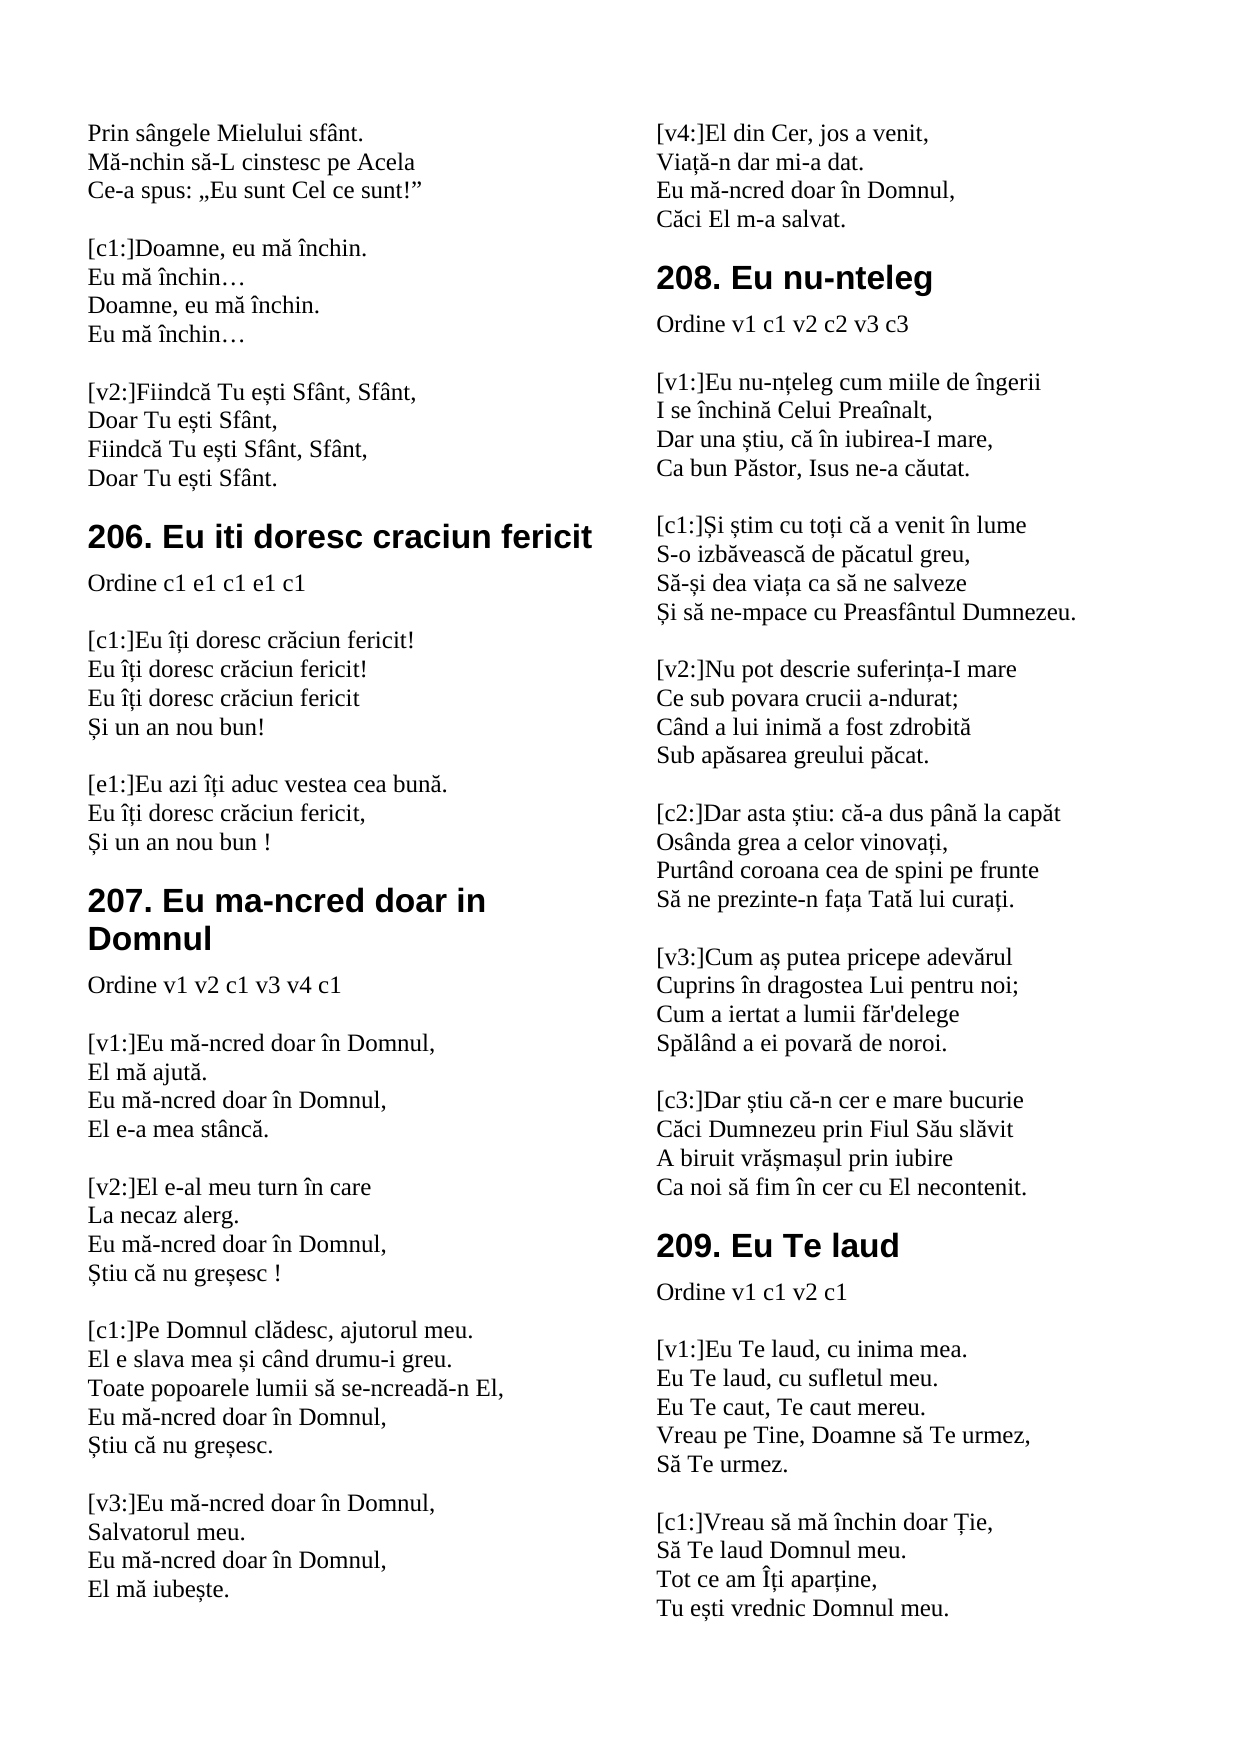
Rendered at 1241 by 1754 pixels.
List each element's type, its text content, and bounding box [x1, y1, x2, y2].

text Ordine c1 e1 c1 e1 c1 [c1:]Eu îți doresc crăciun fericit! Eu îți doresc crăciun fericit! Eu îți doresc crăciun fericit Și un an nou bun! [e1:]Eu azi îți aduc vestea cea bună. Eu îți doresc crăciun fericit, Și un an nou bun ! [87, 568, 597, 856]
text Ordine v1 v2 c1 v3 v4 c1 [v1:]Eu mă-ncred doar în Domnul, El mă ajută. Eu mă-ncred doar în Domnul, El e-a mea stâncă. [v2:]El e-al meu turn în care La necaz alerg. Eu mă-ncred doar în Domnul, Știu că nu greșesc ! [c1:]Pe Domnul clădesc, ajutorul meu. El e slava mea și când drumu-i greu. Toate popoarele lumii să se-ncreadă-n El, Eu mă-ncred doar în Domnul, Știu că nu greșesc. [v3:]Eu mă-ncred doar în Domnul, Salvatorul meu. Eu mă-ncred doar în Domnul, El mă iubește. [87, 970, 597, 1632]
text Prin sângele Mielului sfânt. Mă-nchin să-L cinstesc pe Acela Ce-a spus: „Eu sunt Cel ce sunt!” [c1:]Doamne, eu mă închin. Eu mă închin… Doamne, eu mă închin. Eu mă închin… [v2:]Fiindcă Tu ești Sfânt, Sfânt, Doar Tu ești Sfânt, Fiindcă Tu ești Sfânt, Sfânt, Doar Tu ești Sfânt. [87, 118, 597, 492]
subtitle 207. Eu ma-ncred doar in Domnul [87, 881, 597, 958]
text Ordine v1 c1 v2 c2 v3 c3 [v1:]Eu nu-nțeleg cum miile de îngerii I se închină Celui Preaînalt, Dar una știu, că în iubirea-I mare, Ca bun Păstor, Isus ne-a căutat. [c1:]Și știm cu toți că a venit în lume S-o izbăvească de păcatul greu, Să-și dea viața ca să ne salveze Și să ne-mpace cu Preasfântul Dumnezeu. [v2:]Nu pot descrie suferința-I mare Ce sub povara crucii a-ndurat; Când a lui inimă a fost zdrobită Sub apăsarea greului păcat. [c2:]Dar asta știu: că-a dus până la capăt Osânda grea a celor vinovați, Purtând coroana cea de spini pe frunte Să ne prezinte-n fața Tată lui curați. [v3:]Cum aș putea pricepe adevărul Cuprins în dragostea Lui pentru noi; Cum a iertat a lumii făr'delege Spălând a ei povară de noroi. [c3:]Dar știu că-n cer e mare bucurie Căci Dumnezeu prin Fiul Său slăvit A biruit vrășmașul prin iubire Ca noi să fim în cer cu El necontenit. [656, 309, 1166, 1201]
text Ordine v1 c1 v2 c1 [v1:]Eu Te laud, cu inima mea. Eu Te laud, cu sufletul meu. Eu Te caut, Te caut mereu. Vreau pe Tine, Doamne să Te urmez, Să Te urmez. [c1:]Vreau să mă închin doar Ție, Să Te laud Domnul meu. Tot ce am Îți aparține, Tu ești vrednic Domnul meu. [656, 1277, 1166, 1622]
subtitle 208. Eu nu-nteleg [656, 258, 1166, 297]
subtitle 206. Eu iti doresc craciun fericit [87, 517, 597, 556]
subtitle 209. Eu Te laud [656, 1226, 1166, 1264]
text [v4:]El din Cer, jos a venit, Viață-n dar mi-a dat. Eu mă-ncred doar în Domnul, Căci El m-a salvat. [656, 118, 1166, 233]
